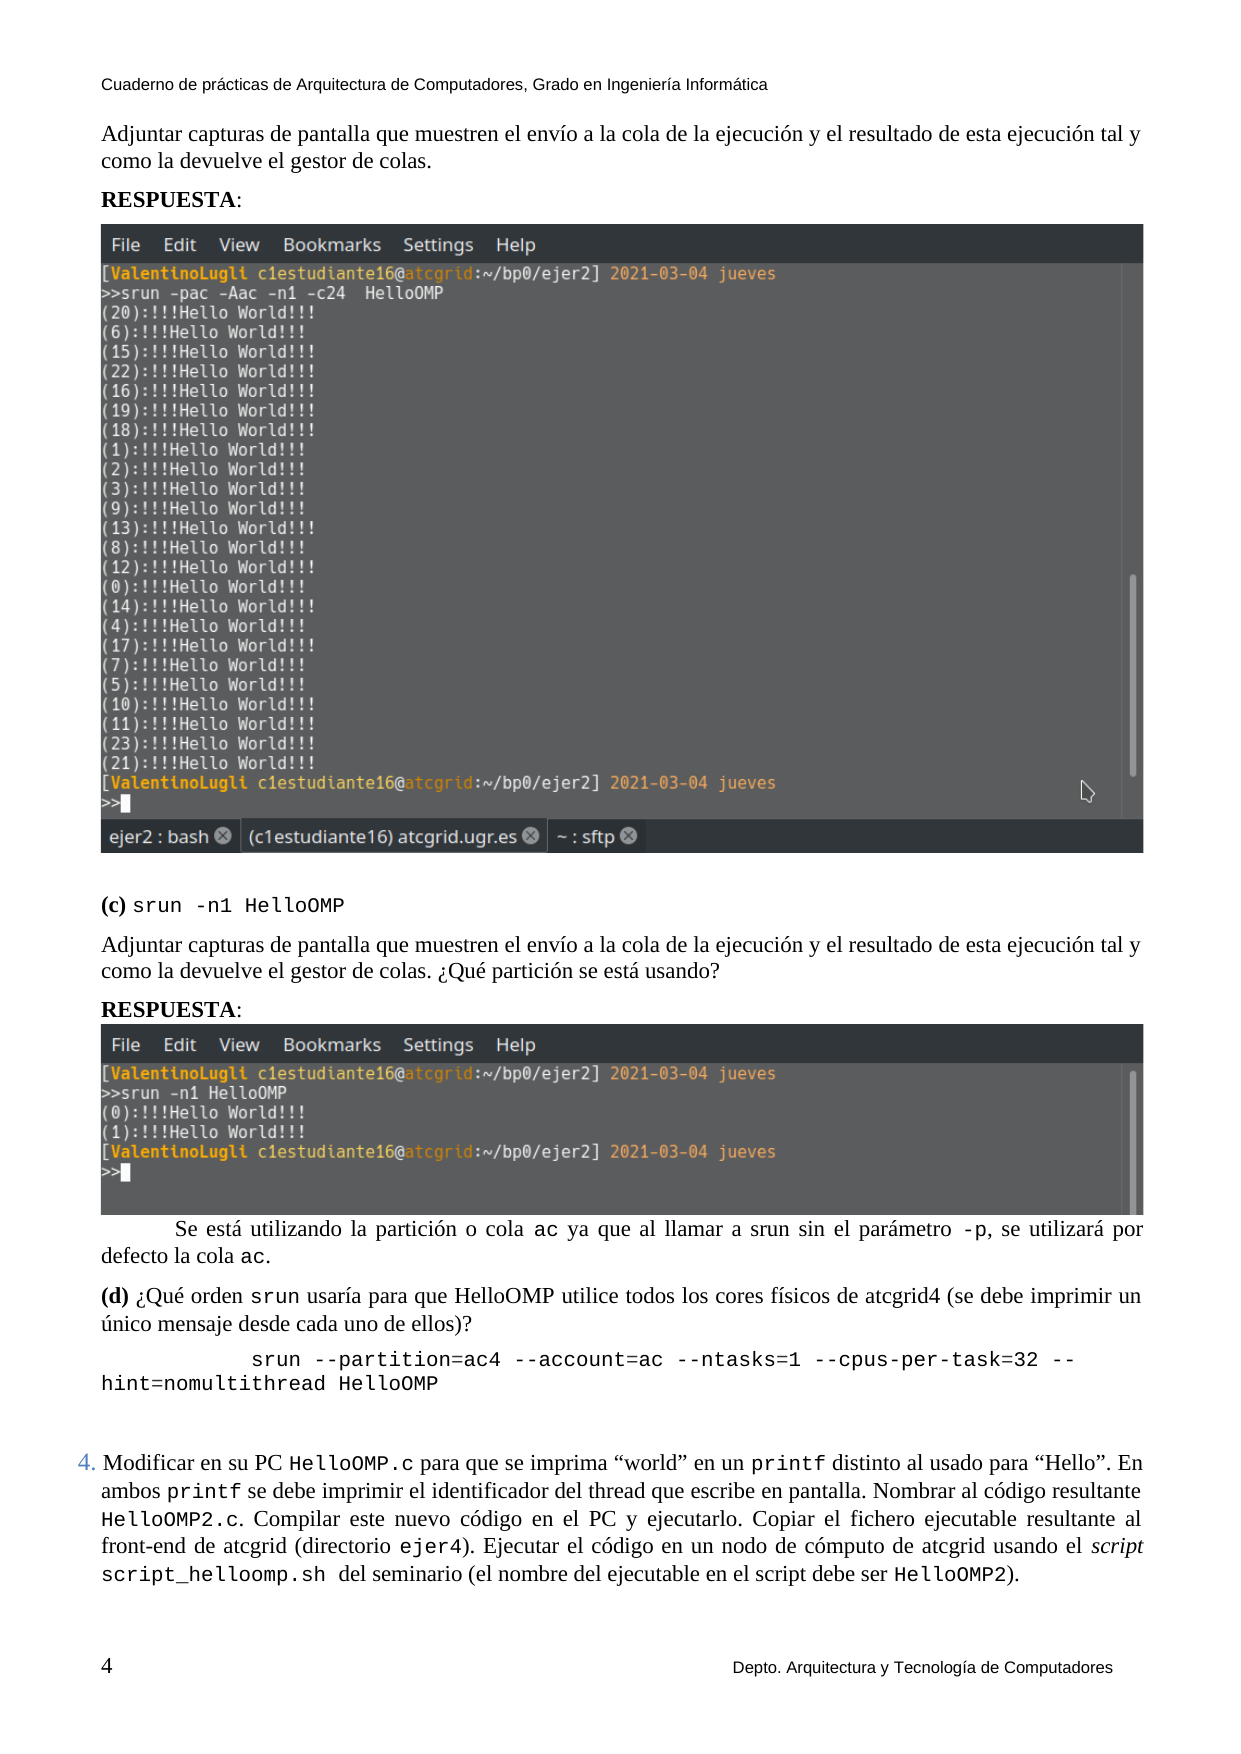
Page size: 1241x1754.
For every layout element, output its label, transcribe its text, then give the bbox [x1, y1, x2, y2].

picture [100, 224, 1144, 853]
text Adjuntar capturas de pantalla que muestren el envío a la cola de la ejecución y el resultado de esta ejecución tal y como la devuelve el gestor de colas. [101, 121, 1143, 173]
picture [100, 1024, 1144, 1215]
list Modificar en su PC HelloOMP.c para que se imprima “world” en un printf distinto al usado para “Hello”. En ambos printf se debe imprimir el identificador del thread que escribe en pantalla. Nombrar al código resultante HelloOMP2.c. Compilar este nuevo código en el PC y ejecutarlo. Copiar el fichero ejecutable resultante al front-end de atcgrid (directorio ejer4). Ejecutar el código en un nodo de cómputo de atcgrid usando el script script_helloomp.sh del seminario (el nombre del ejecutable en el script debe ser HelloOMP2). [71, 1447, 1143, 1587]
list (d) ¿Qué orden srun usaría para que HelloOMP utilice todos los cores físicos de atcgrid4 (se debe imprimir un único mensaje desde cada uno de ellos)? [101, 1282, 1143, 1336]
list Se está utilizando la partición o cola ac ya que al llamar a srun sin el parámetro -p, se utilizará por defecto la cola ac. [101, 1215, 1143, 1270]
text Adjuntar capturas de pantalla que muestren el envío a la cola de la ejecución y el resultado de esta ejecución tal y como la devuelve el gestor de colas. ¿Qué partición se está usando? [101, 931, 1143, 984]
list RESPUESTA: [101, 186, 1143, 212]
text (c) srun -n1 HelloOMP [101, 891, 1143, 919]
text srun --partition=ac4 --account=ac --ntasks=1 --cpus-per-task=32 --hint=nomultithread HelloOMP [101, 1349, 1143, 1396]
list RESPUESTA: [101, 996, 1143, 1023]
